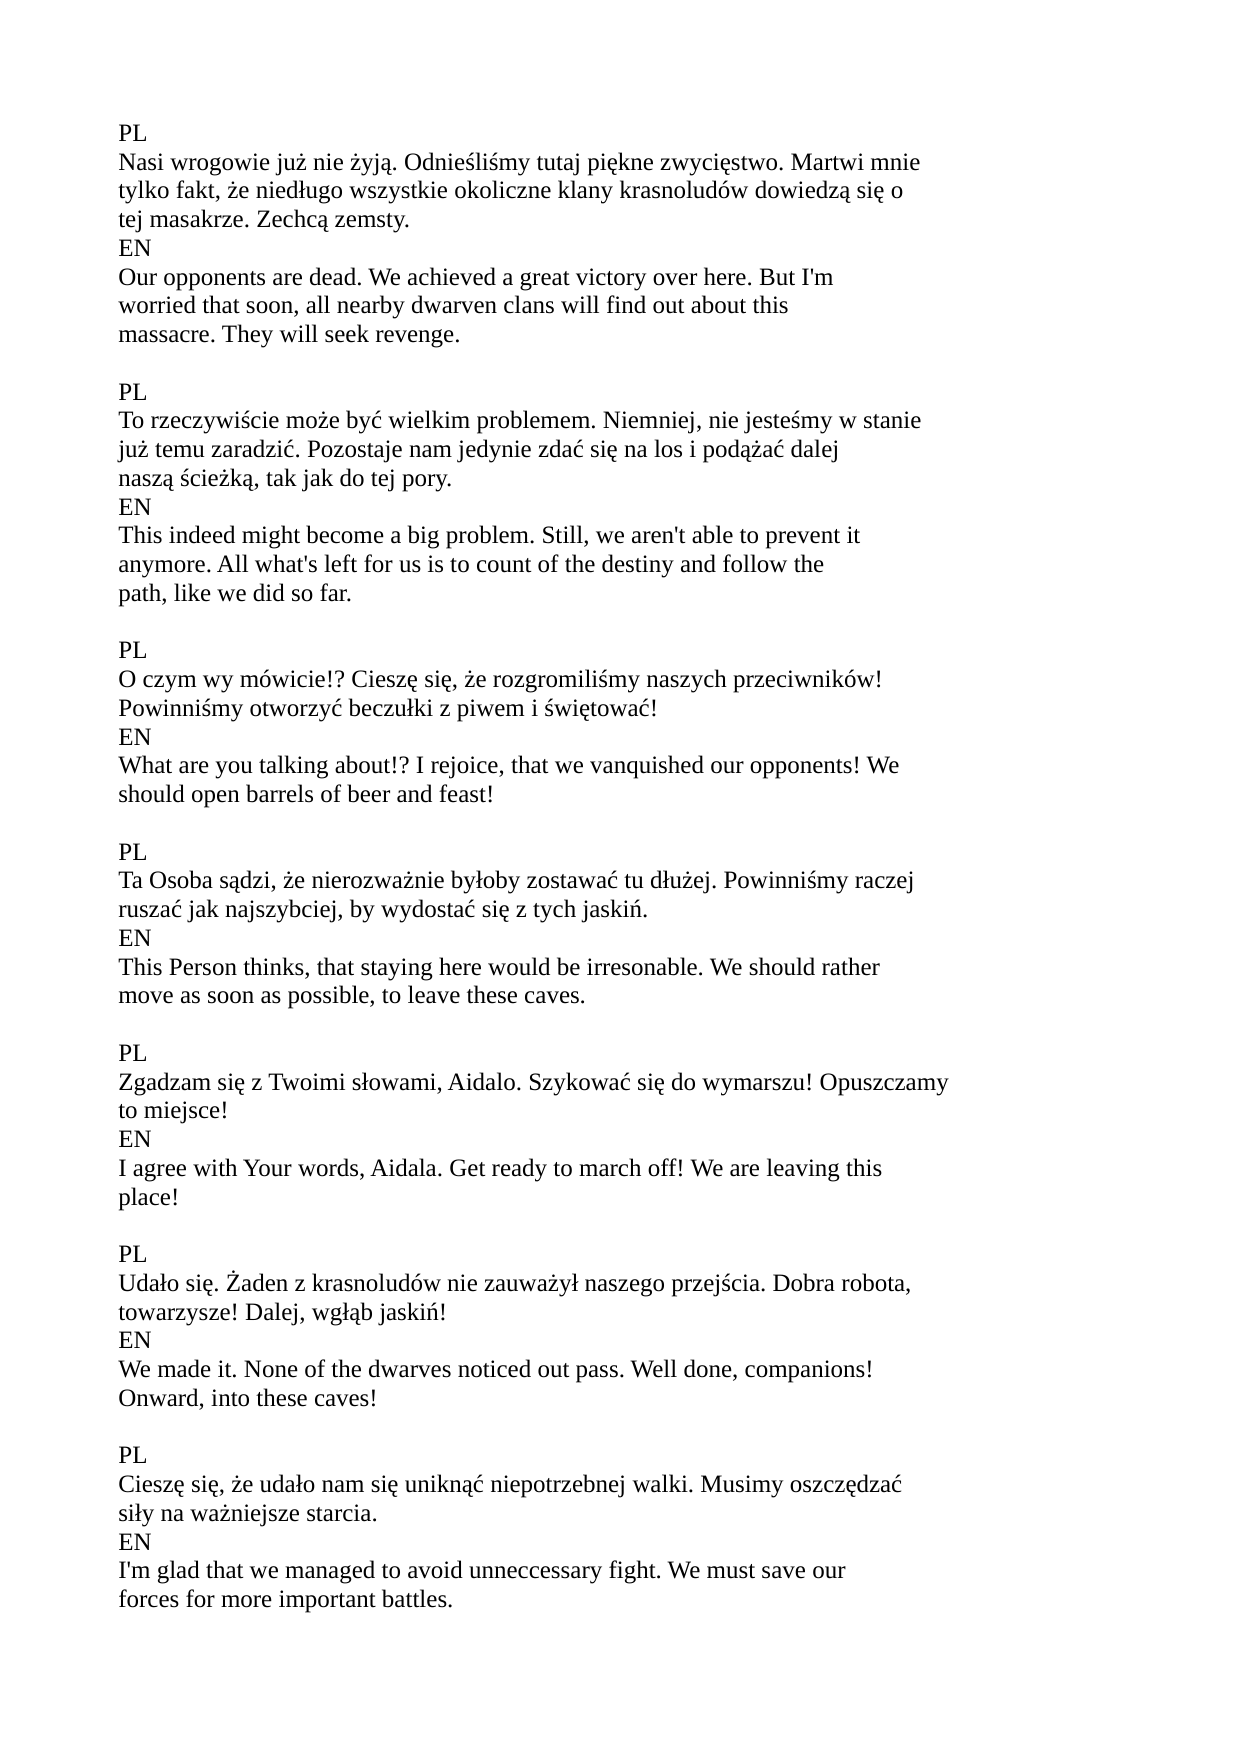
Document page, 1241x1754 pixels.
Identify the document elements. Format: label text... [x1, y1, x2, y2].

text This indeed might become a big problem. Still, we aren't able to prevent it [118, 521, 1122, 549]
text EN [118, 722, 1122, 751]
text naszą ścieżką, tak jak do tej pory. [118, 463, 1122, 492]
text This Person thinks, that staying here would be irresonable. We should rather [118, 952, 1122, 981]
text EN [118, 233, 1122, 262]
text anymore. All what's left for us is to count of the destiny and follow the [118, 549, 1122, 578]
text Ta Osoba sądzi, że nierozważnie byłoby zostawać tu dłużej. Powinniśmy raczej [118, 866, 1122, 894]
text worried that soon, all nearby dwarven clans will find out about this [118, 291, 1122, 319]
text Onward, into these caves! [118, 1383, 1122, 1412]
text O czym wy mówicie!? Cieszę się, że rozgromiliśmy naszych przeciwników! [118, 664, 1122, 693]
text I'm glad that we managed to avoid unneccessary fight. We must save our [118, 1556, 1122, 1584]
text ruszać jak najszybciej, by wydostać się z tych jaskiń. [118, 894, 1122, 923]
text EN [118, 492, 1122, 521]
text massacre. They will seek revenge. [118, 319, 1122, 348]
text PL [118, 837, 1122, 866]
text PL [118, 377, 1122, 406]
text I agree with Your words, Aidala. Get ready to march off! We are leaving this [118, 1153, 1122, 1182]
text To rzeczywiście może być wielkim problemem. Niemniej, nie jesteśmy w stanie [118, 406, 1122, 434]
text move as soon as possible, to leave these caves. [118, 981, 1122, 1009]
text tylko fakt, że niedługo wszystkie okoliczne klany krasnoludów dowiedzą się o [118, 176, 1122, 204]
text Powinniśmy otworzyć beczułki z piwem i świętować! [118, 693, 1122, 722]
text What are you talking about!? I rejoice, that we vanquished our opponents! We [118, 751, 1122, 779]
text place! [118, 1182, 1122, 1211]
text forces for more important battles. [118, 1584, 1122, 1613]
text PL [118, 1239, 1122, 1268]
text to miejsce! [118, 1096, 1122, 1124]
text Udało się. Żaden z krasnoludów nie zauważył naszego przejścia. Dobra robota, [118, 1268, 1122, 1297]
text should open barrels of beer and feast! [118, 779, 1122, 808]
text Cieszę się, że udało nam się uniknąć niepotrzebnej walki. Musimy oszczędzać [118, 1469, 1122, 1498]
text siły na ważniejsze starcia. [118, 1498, 1122, 1527]
text tej masakrze. Zechcą zemsty. [118, 204, 1122, 233]
text już temu zaradzić. Pozostaje nam jedynie zdać się na los i podążać dalej [118, 434, 1122, 463]
text EN [118, 923, 1122, 952]
text EN [118, 1326, 1122, 1354]
text Zgadzam się z Twoimi słowami, Aidalo. Szykować się do wymarszu! Opuszczamy [118, 1067, 1122, 1096]
text PL [118, 1441, 1122, 1469]
text towarzysze! Dalej, wgłąb jaskiń! [118, 1297, 1122, 1326]
text Nasi wrogowie już nie żyją. Odnieśliśmy tutaj piękne zwycięstwo. Martwi mnie [118, 147, 1122, 176]
text EN [118, 1124, 1122, 1153]
text PL [118, 636, 1122, 664]
text We made it. None of the dwarves noticed out pass. Well done, companions! [118, 1354, 1122, 1383]
text EN [118, 1527, 1122, 1556]
text PL [118, 1038, 1122, 1067]
text path, like we did so far. [118, 578, 1122, 607]
text PL [118, 118, 1122, 147]
text Our opponents are dead. We achieved a great victory over here. But I'm [118, 262, 1122, 291]
